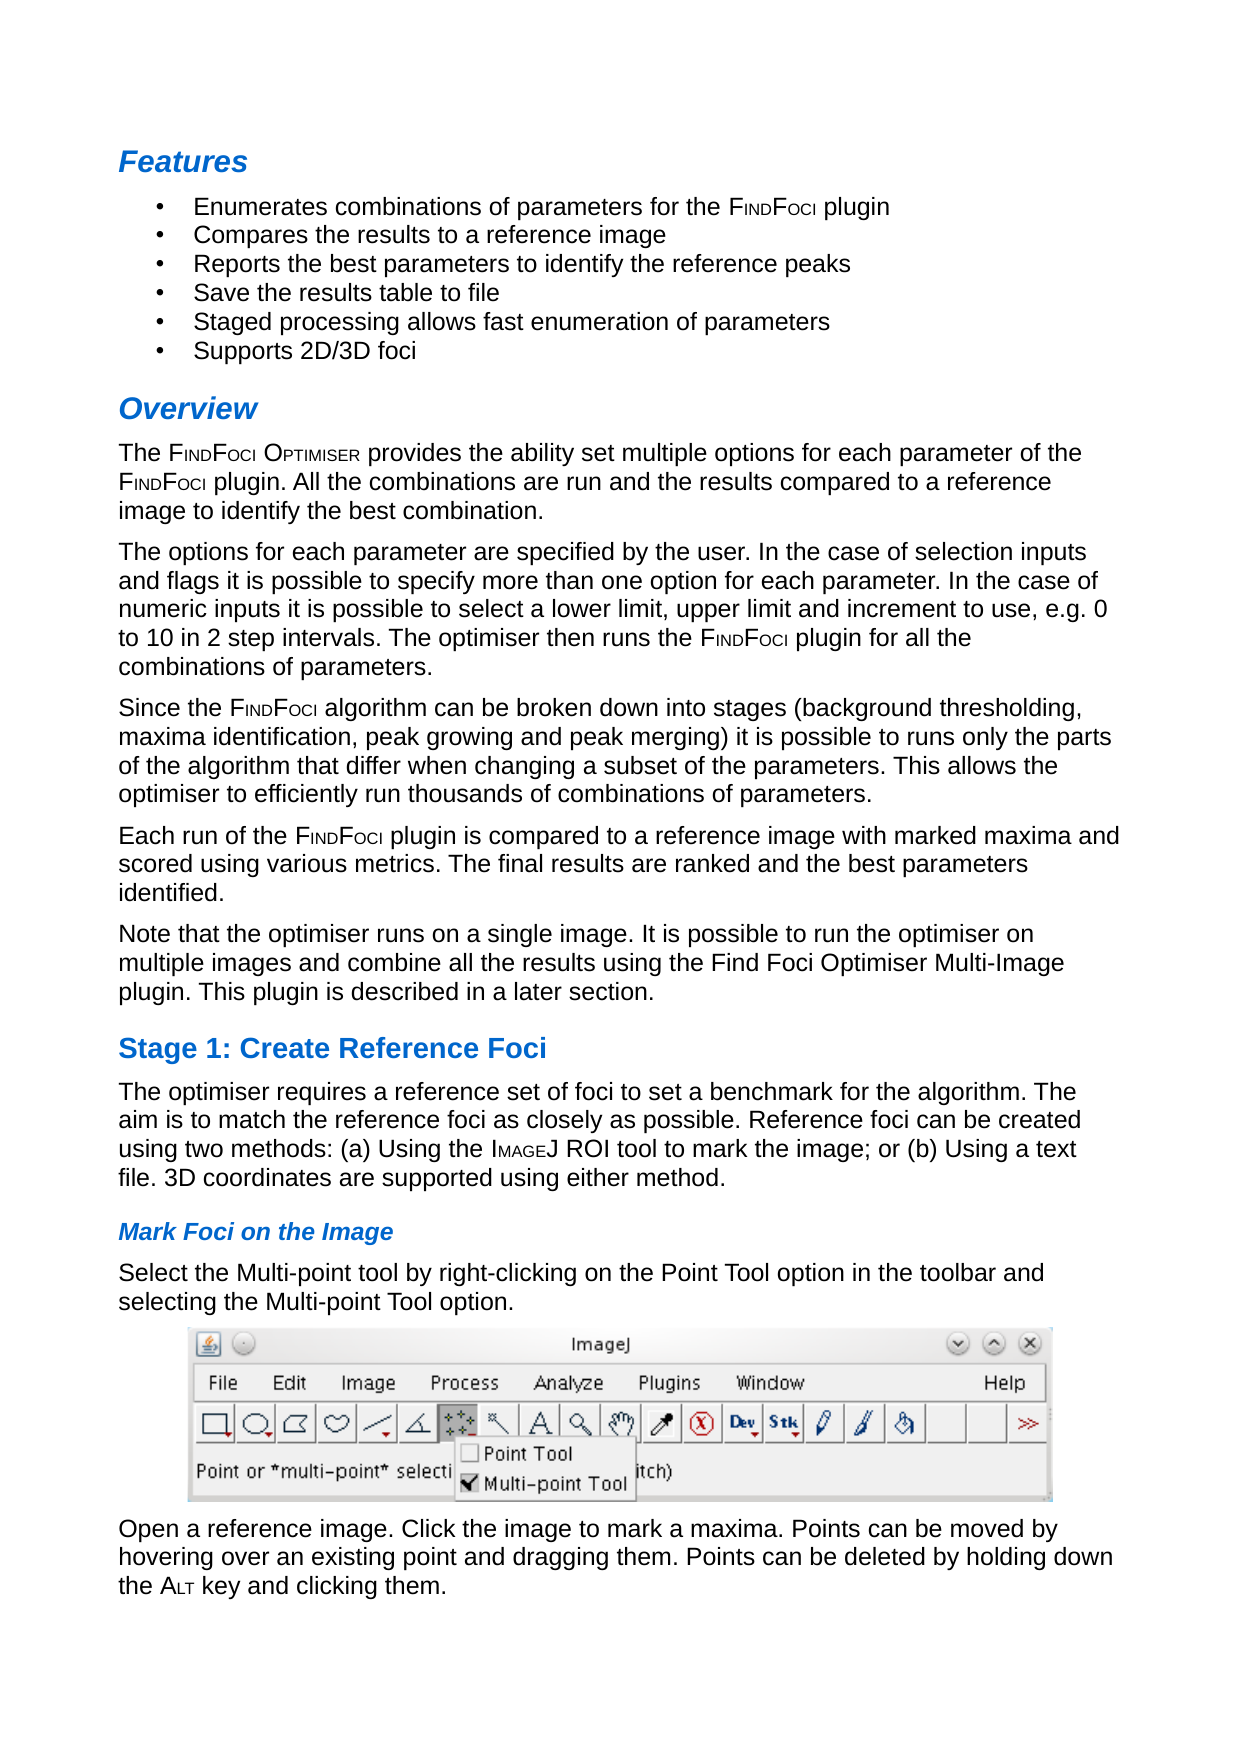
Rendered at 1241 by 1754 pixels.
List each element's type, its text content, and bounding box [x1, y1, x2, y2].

text Select the Multi-point tool by right-clicking on the Point Tool option in the toolbar and selecting the Multi-point Tool option. [118, 1258, 1122, 1315]
subtitle Mark Foci on the Image [118, 1217, 1122, 1245]
subtitle Overview [118, 390, 1122, 426]
text The FindFoci Optimiser provides the ability set multiple options for each parameter of the FindFoci plugin. All the combinations are run and the results compared to a reference image to identify the best combination. [118, 438, 1122, 524]
text Since the FindFoci algorithm can be broken down into stages (background thresholding, maxima identification, peak growing and peak merging) it is possible to runs only the parts of the algorithm that differ when changing a subset of the parameters. This allows the optimiser to efficiently run thousands of combinations of parameters. [118, 693, 1122, 808]
text Note that the optimiser runs on a single image. It is possible to run the optimiser on multiple images and combine all the results using the Find Foci Optimiser Multi-Image plugin. This plugin is described in a later section. [118, 919, 1122, 1006]
text Open a reference image. Click the image to mark a maxima. Points can be moved by hovering over an existing point and dragging them. Points can be deleted by holding down the Alt key and clicking them. [118, 1514, 1122, 1600]
text The options for each parameter are specified by the user. In the case of selection inputs and flags it is possible to specify more than one option for each parameter. In the case of numeric inputs it is possible to select a lower limit, upper limit and increment to use, e.g. 0 to 10 in 2 step intervals. The optimiser then runs the FindFoci plugin for all the combinations of parameters. [118, 537, 1122, 681]
subtitle Stage 1: Create Reference Foci [118, 1031, 1122, 1064]
text The optimiser requires a reference set of foci to set a benchmark for the algorithm. The aim is to match the reference foci as closely as possible. Reference foci can be created using two methods: (a) Using the ImageJ ROI tool to mark the image; or (b) Using a text file. 3D coordinates are supported using either method. [118, 1077, 1122, 1192]
subtitle Features [118, 143, 1122, 179]
text Each run of the FindFoci plugin is compared to a reference image with marked maxima and scored using various metrics. The final results are ranked and the best parameters identified. [118, 821, 1122, 907]
list Supports 2D/3D foci [156, 336, 1122, 365]
list Staged processing allows fast enumeration of parameters [156, 307, 1122, 336]
list Reports the best parameters to identify the reference peaks [156, 249, 1122, 278]
list Save the results table to file [156, 278, 1122, 307]
list Enumerates combinations of parameters for the FindFoci plugin [156, 192, 1122, 220]
list Compares the results to a reference image [156, 220, 1122, 249]
picture [187, 1327, 1053, 1502]
